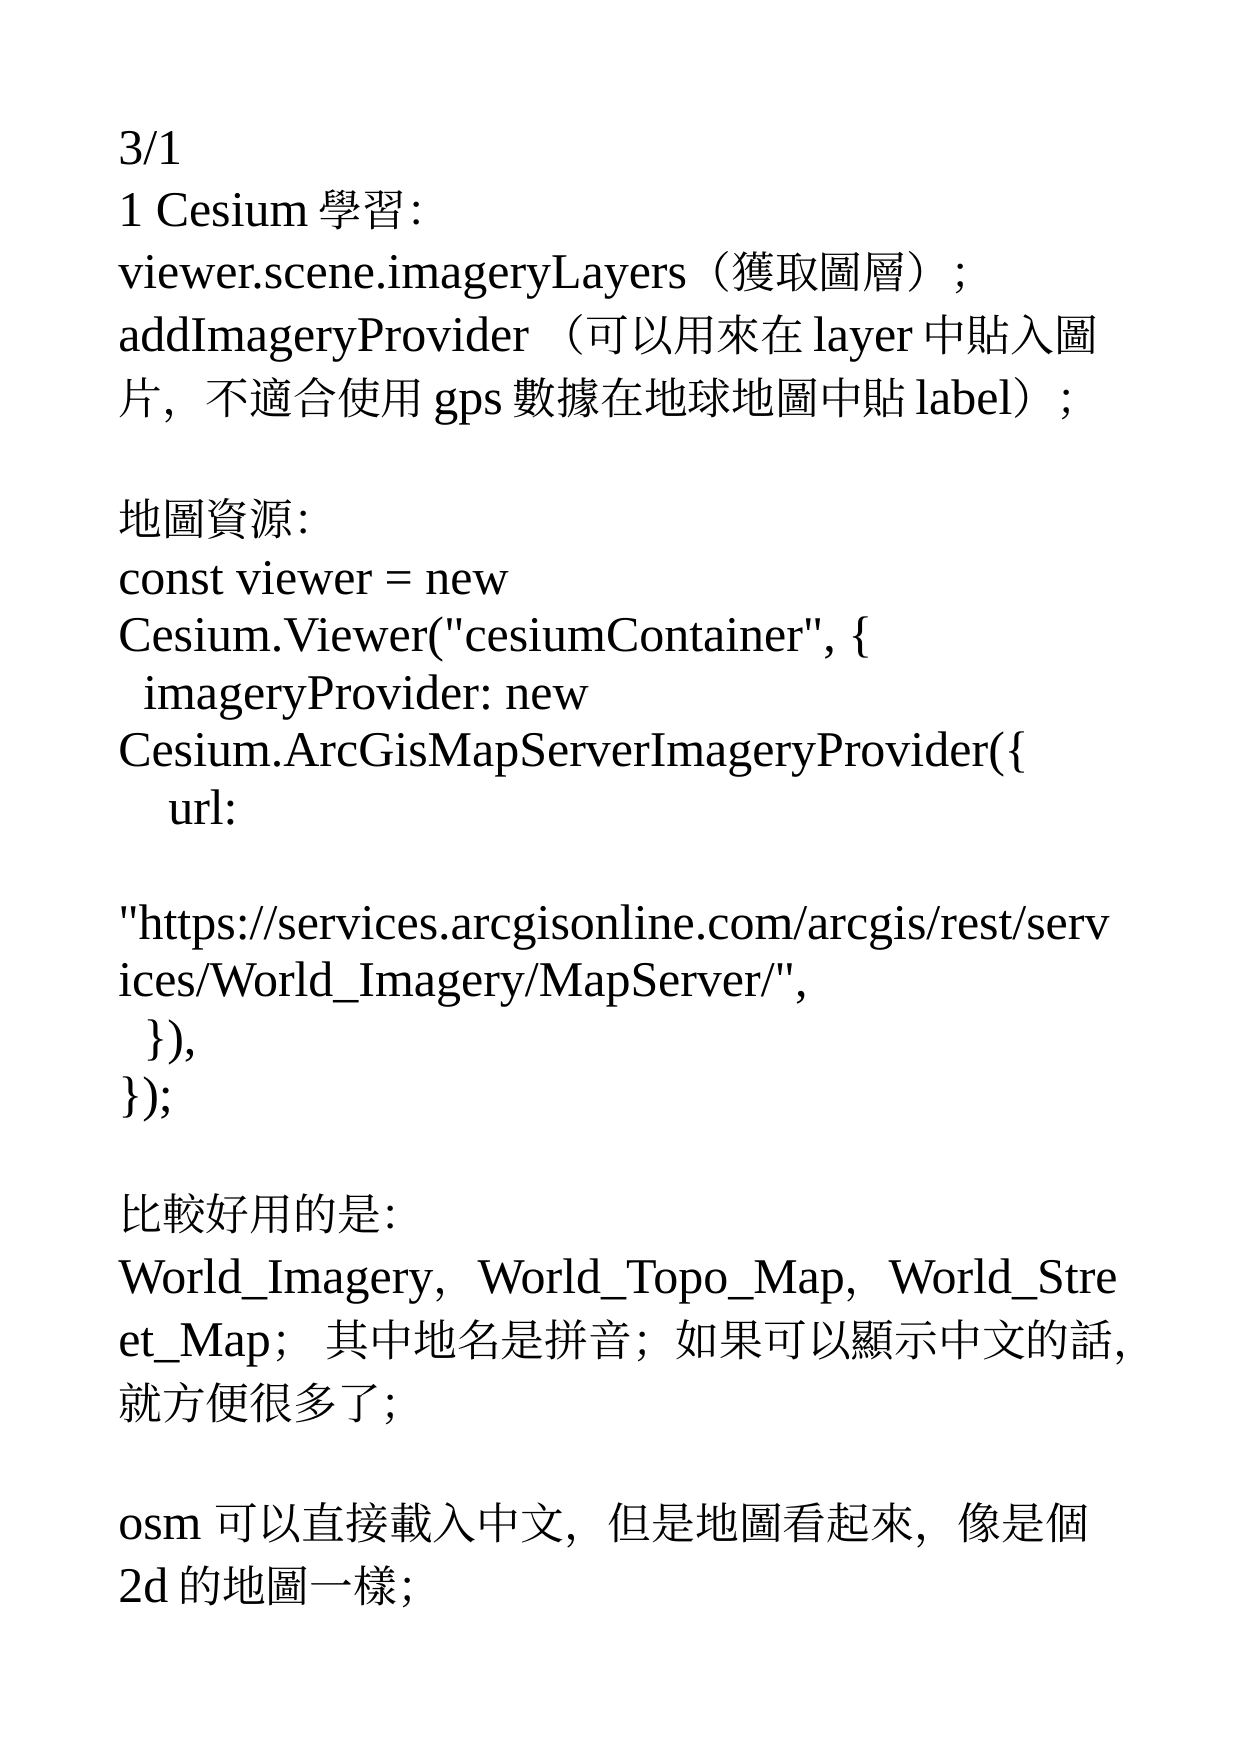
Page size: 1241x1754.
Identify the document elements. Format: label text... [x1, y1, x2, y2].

text }), [118, 1008, 1122, 1065]
text }); [118, 1065, 1122, 1123]
text url: [118, 778, 1122, 835]
text viewer.scene.imageryLayers（獲取圖層）； addImageryProvider （可以用來在layer中貼入圖片，不適合使用gps數據在地球地圖中貼label）； [118, 238, 1122, 427]
text 1 Cesium學習： [118, 176, 1122, 238]
text osm 可以直接載入中文，但是地圖看起來，像是個2d的地圖一樣； [118, 1489, 1122, 1615]
text "https://services.arcgisonline.com/arcgis/rest/services/World_Imagery/MapServer/", [118, 835, 1122, 1008]
text const viewer = new Cesium.Viewer("cesiumContainer", { [118, 548, 1122, 663]
text 地圖資源： [118, 485, 1122, 548]
text 比較好用的是：World_Imagery，World_Topo_Map，World_Street_Map； 其中地名是拼音；如果可以顯示中文的話，就方便很多了； [118, 1180, 1122, 1432]
text imageryProvider: new Cesium.ArcGisMapServerImageryProvider({ [118, 663, 1122, 778]
text 3/1 [118, 118, 1122, 176]
